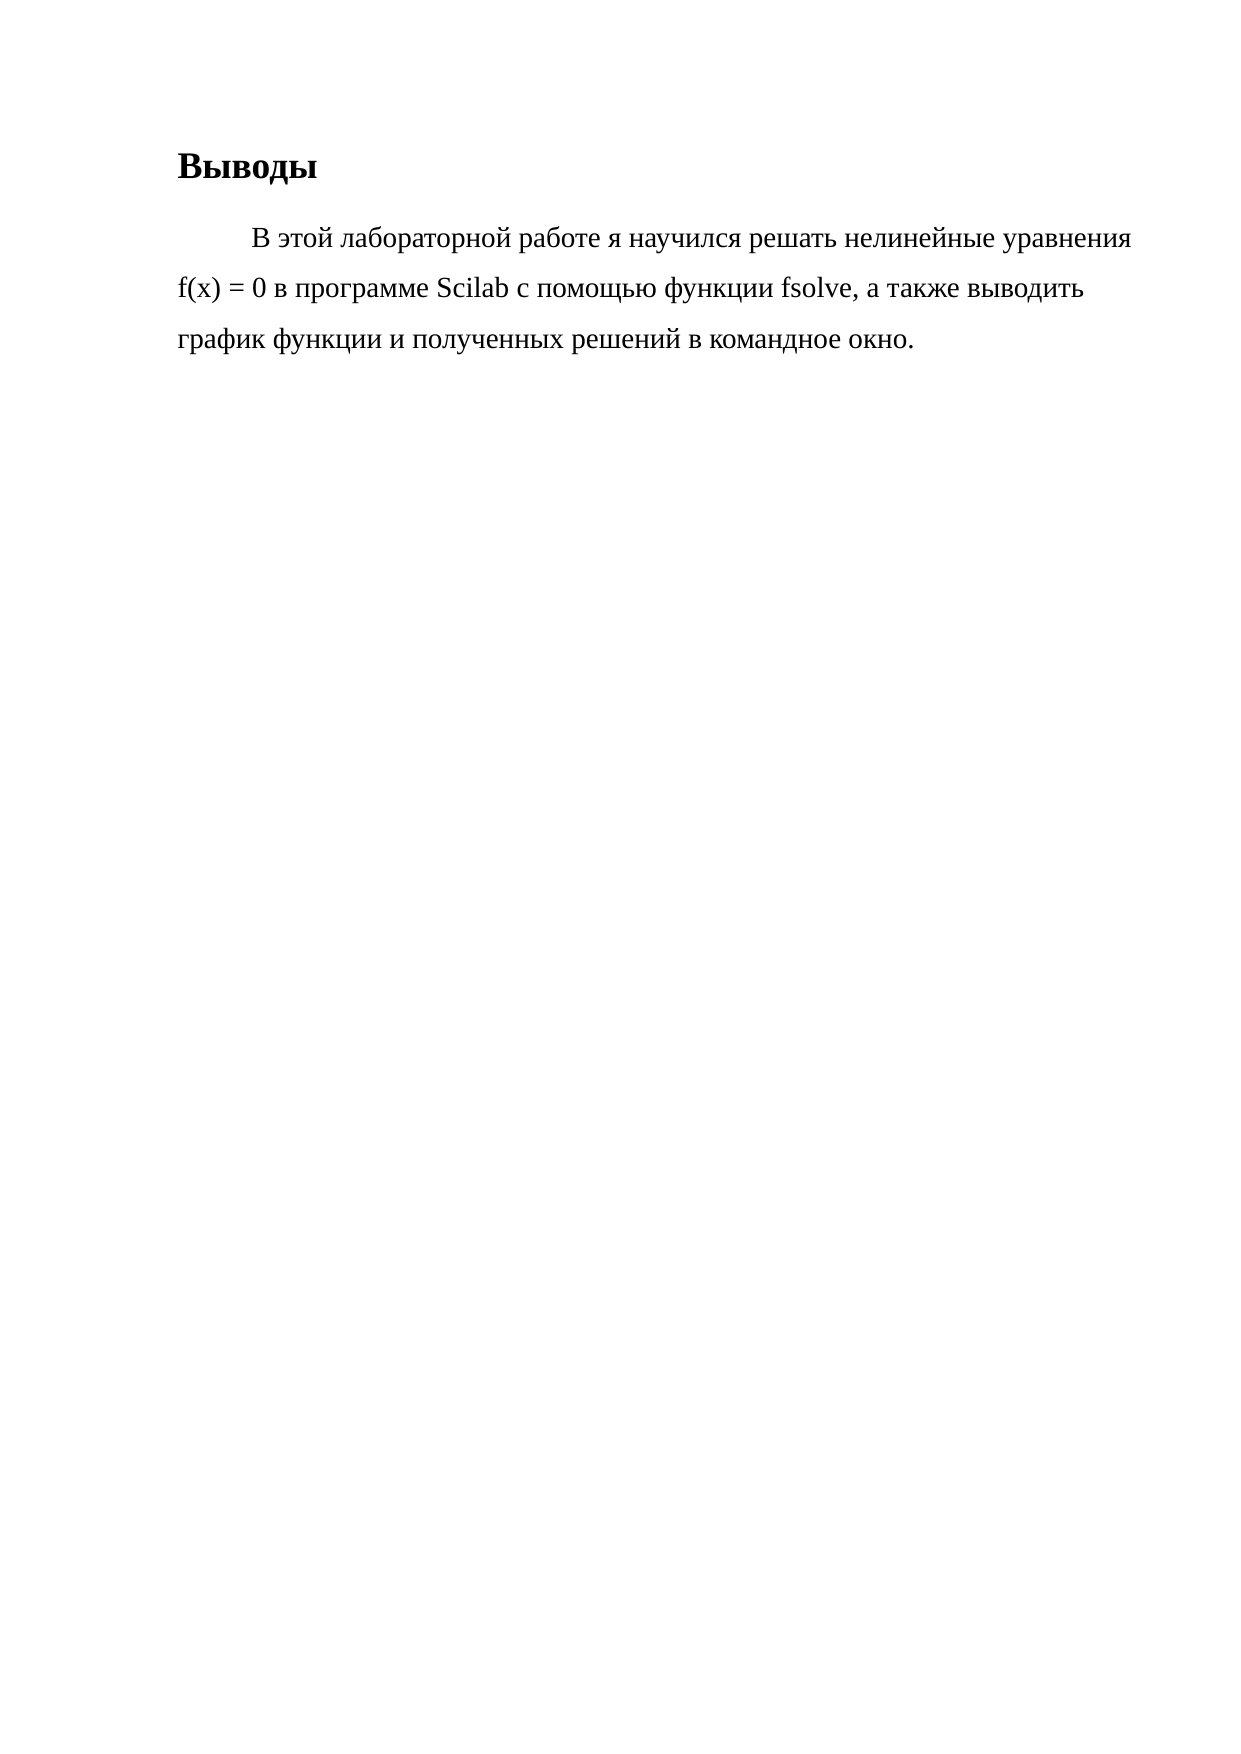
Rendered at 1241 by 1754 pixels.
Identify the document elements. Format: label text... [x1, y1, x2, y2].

text В этой лабораторной работе я научился решать нелинейные уравнения f(x) = 0 в программе Scilab с помощью функции fsolve, а также выводить график функции и полученных решений в командное окно. [177, 220, 1152, 354]
subtitle Выводы [177, 143, 1152, 186]
